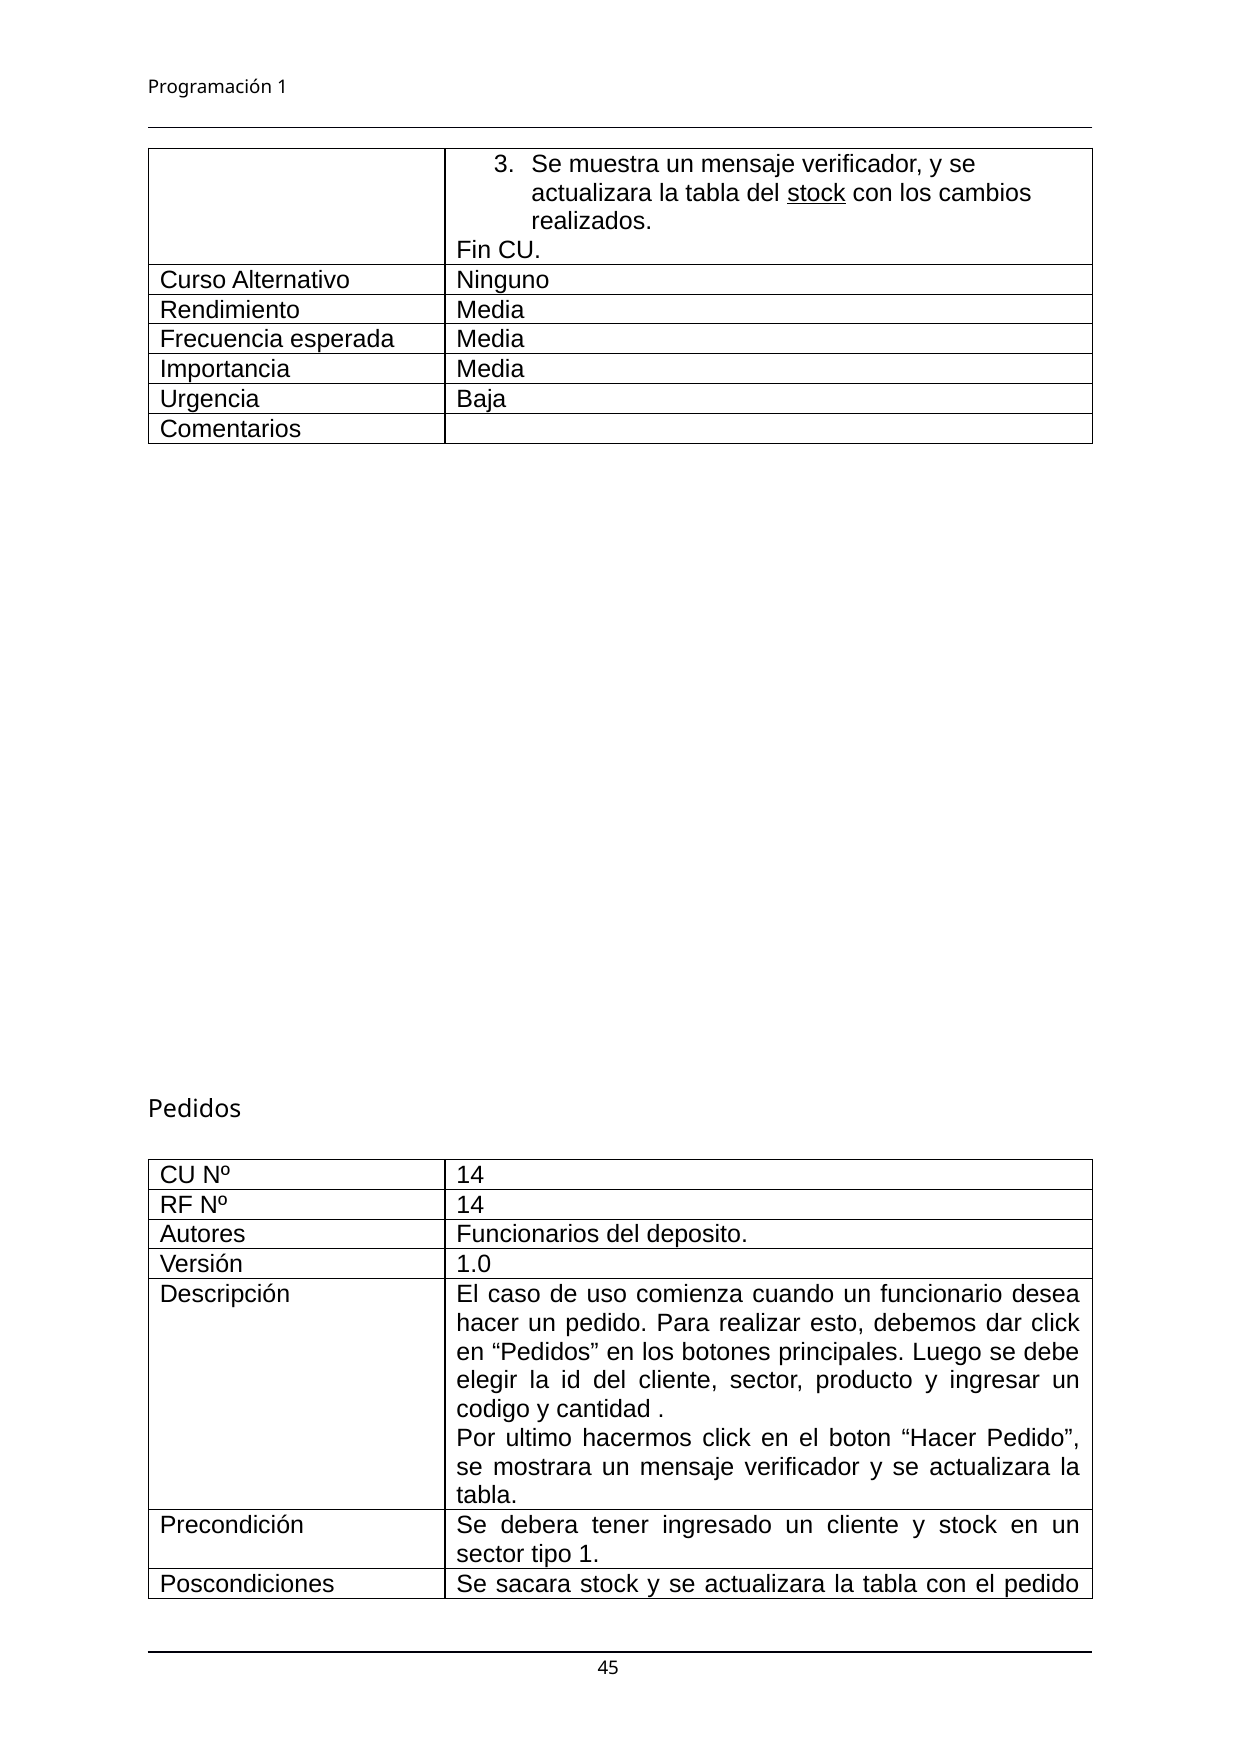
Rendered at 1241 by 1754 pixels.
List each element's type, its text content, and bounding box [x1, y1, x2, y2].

table_cell Importancia [149, 354, 444, 383]
table_cell Versión [149, 1249, 444, 1278]
table_header 14 [446, 1160, 1092, 1189]
table_cell Media [446, 295, 1092, 323]
table_cell [446, 414, 1092, 442]
table_cell Ninguno [446, 265, 1092, 293]
table_cell Baja [446, 384, 1092, 413]
table_cell Se debera tener ingresado un cliente y stock en un sector tipo 1. [446, 1510, 1092, 1568]
table_cell Funcionarios del deposito. [446, 1220, 1092, 1248]
table_cell Precondición [149, 1510, 444, 1568]
table_cell 14 [446, 1190, 1092, 1218]
table_cell Descripción [149, 1279, 444, 1509]
table_cell El caso de uso comienza cuando un funcionario desea hacer un pedido. Para realizar esto, debemos dar click en “Pedidos” en los botones principales. Luego se debe elegir la id del cliente, sector, producto y ingresar un codigo y cantidad . Por ultimo hacermos click en el boton “Hacer Pedido”, se mostrara un mensaje verificador y se actualizara la tabla. [446, 1279, 1092, 1509]
table_cell 1.0 [446, 1249, 1092, 1278]
table_cell Frecuencia esperada [149, 324, 444, 353]
text Pedidos [148, 1091, 1092, 1125]
table_cell RF Nº [149, 1190, 444, 1218]
table_cell [149, 149, 444, 264]
table_cell Urgencia [149, 384, 444, 413]
table_cell Poscondiciones [149, 1569, 444, 1597]
table_cell El funcionario debe hacer click en el boton “Transferencias”. El funcionario debe hacer click en el boton “Borrar” de la fila de stock a eliminar. Se muestra un mensaje verificador, y se actualizara la tabla del stock con los cambios realizados. Fin CU. [446, 149, 1092, 264]
table_cell Media [446, 354, 1092, 383]
table_cell Comentarios [149, 414, 444, 442]
table_cell Media [446, 324, 1092, 353]
table_cell Autores [149, 1220, 444, 1248]
table_header CU Nº [149, 1160, 444, 1189]
table_cell Se sacara stock y se actualizara la tabla con el pedido [446, 1569, 1092, 1597]
table_cell Curso Alternativo [149, 265, 444, 293]
table_cell Rendimiento [149, 295, 444, 323]
